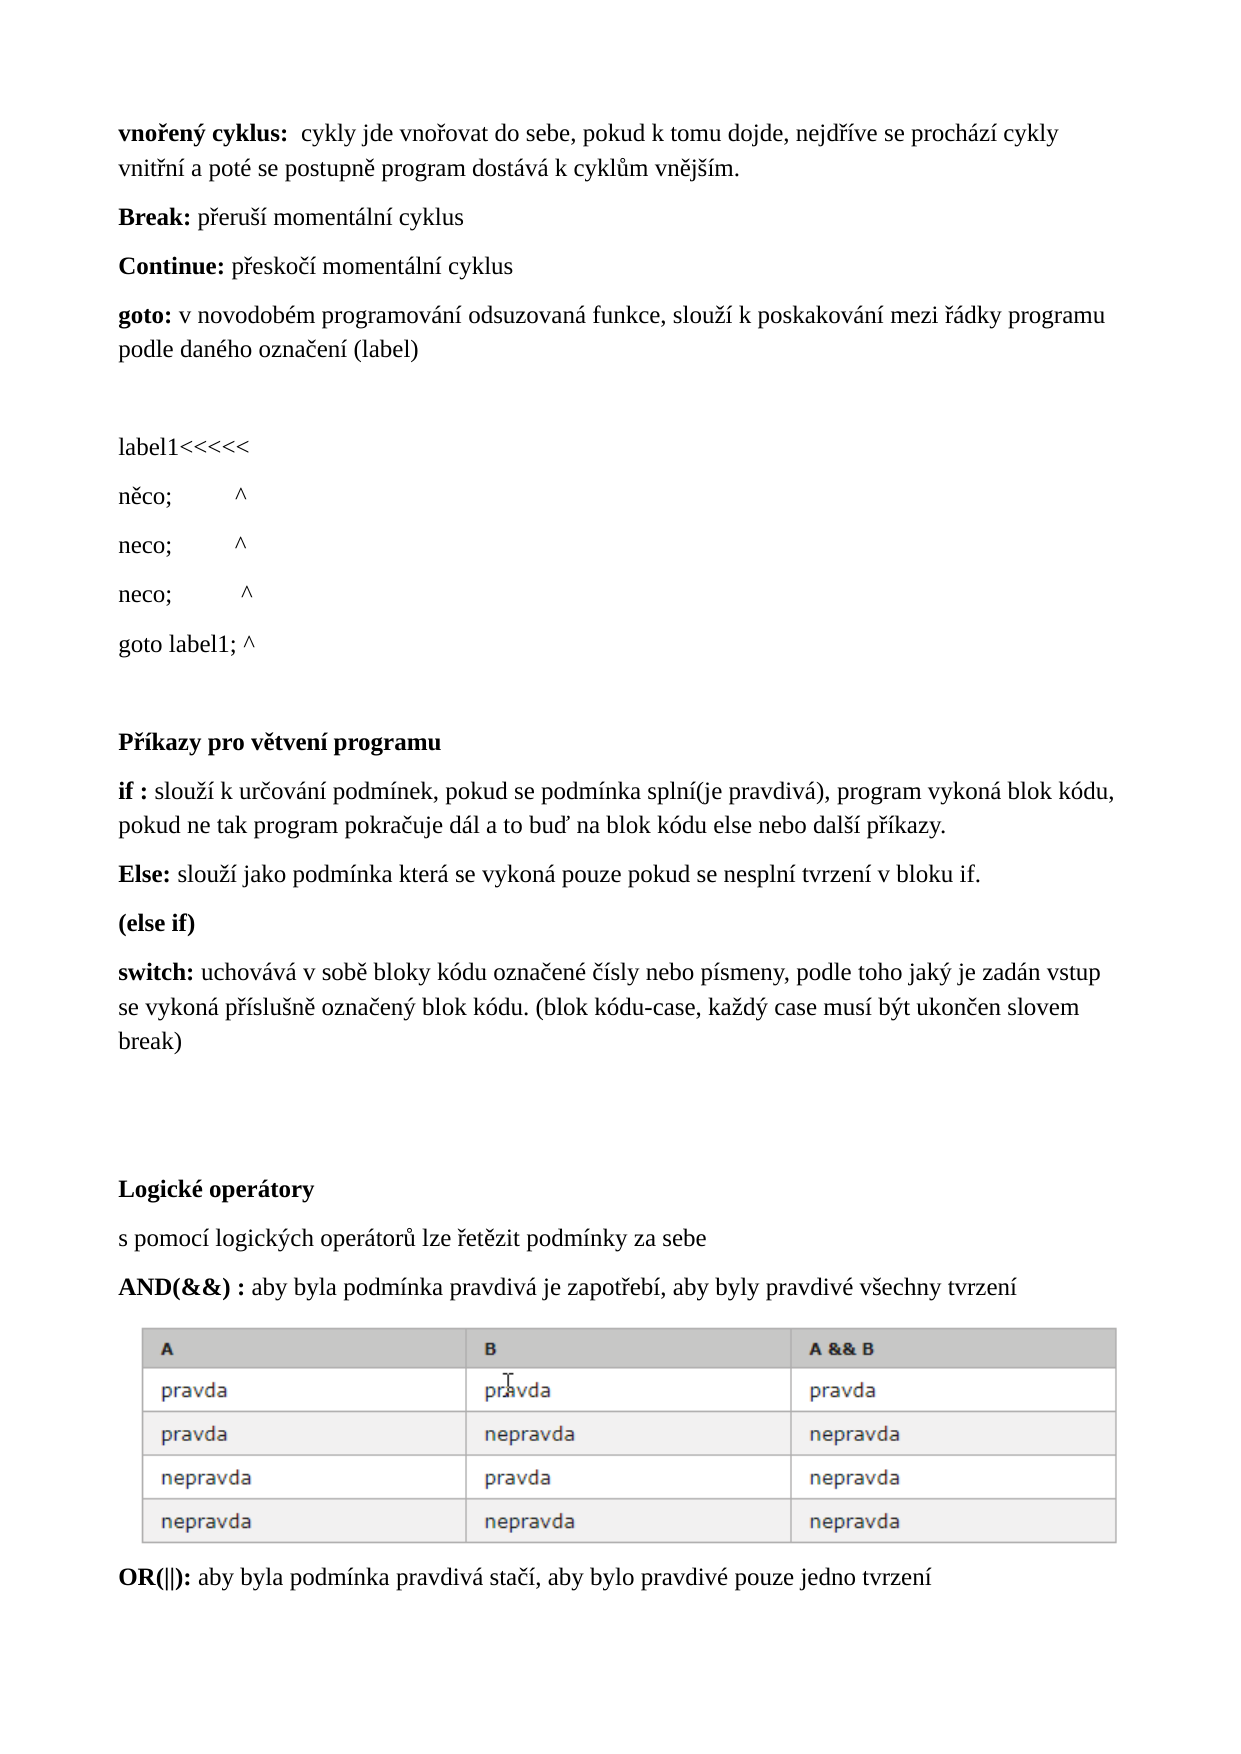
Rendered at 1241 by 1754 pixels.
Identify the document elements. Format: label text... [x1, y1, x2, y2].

text switch: uchovává v sobě bloky kódu označené čísly nebo písmeny, podle toho jaký je zadán vstup se vykoná příslušně označený blok kódu. (blok kódu-case, každý case musí být ukončen slovem break) [118, 957, 1122, 1055]
text label1<<<<< [118, 432, 1122, 461]
text Příkazy pro větvení programu [118, 727, 1122, 756]
text AND(&&) : aby byla podmínka pravdivá je zapotřebí, aby byly pravdivé všechny tvrzení [118, 1272, 1122, 1301]
text neco; ^ [118, 579, 1122, 608]
text neco; ^ [118, 531, 1122, 559]
text goto label1; ^ [118, 629, 1122, 657]
text Break: přeruší momentální cyklus [118, 202, 1122, 230]
picture [124, 1304, 1129, 1557]
text Logické operátory [118, 1174, 1122, 1202]
text OR(||): aby byla podmínka pravdivá stačí, aby bylo pravdivé pouze jedno tvrzení [118, 1321, 1122, 1591]
text Else: slouží jako podmínka která se vykoná pouze pokud se nesplní tvrzení v bloku if. [118, 859, 1122, 888]
text if : slouží k určování podmínek, pokud se podmínka splní(je pravdivá), program vykoná blok kódu, pokud ne tak program pokračuje dál a to buď na blok kódu else nebo další příkazy. [118, 776, 1122, 839]
text vnořený cyklus: cykly jde vnořovat do sebe, pokud k tomu dojde, nejdříve se prochází cykly vnitřní a poté se postupně program dostává k cyklům vnějším. [118, 118, 1122, 181]
text Continue: přeskočí momentální cyklus [118, 251, 1122, 279]
text (else if) [118, 908, 1122, 937]
text s pomocí logických operátorů lze řetězit podmínky za sebe [118, 1223, 1122, 1251]
text něco; ^ [118, 481, 1122, 510]
text goto: v novodobém programování odsuzovaná funkce, slouží k poskakování mezi řádky programu podle daného označení (label) [118, 300, 1122, 363]
